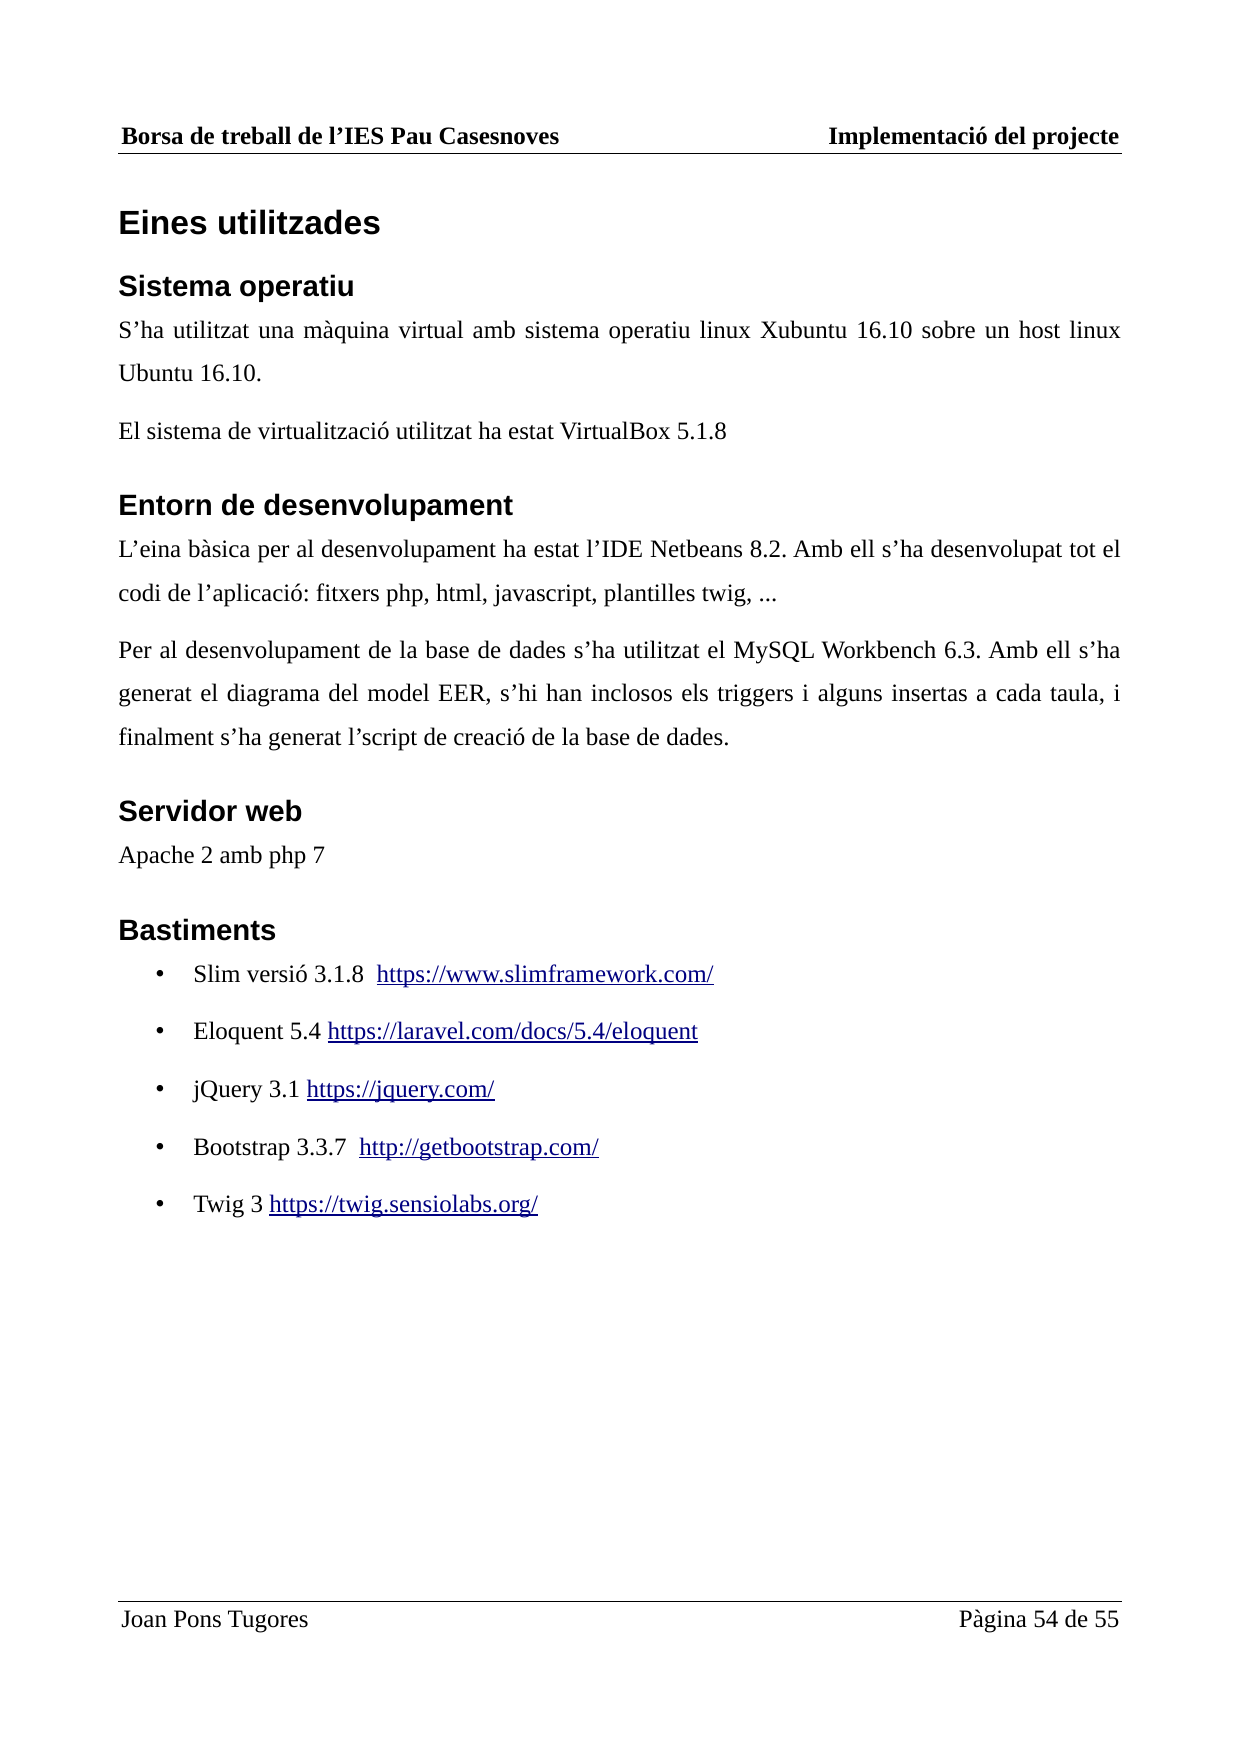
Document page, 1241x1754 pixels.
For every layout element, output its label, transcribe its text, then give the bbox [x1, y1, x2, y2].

subtitle Servidor web [118, 794, 1122, 828]
subtitle Entorn de desenvolupament [118, 488, 1122, 522]
list jQuery 3.1 https://jquery.com/ [156, 1074, 1122, 1103]
text El sistema de virtualització utilitzat ha estat VirtualBox 5.1.8 [118, 416, 1122, 445]
text Per al desenvolupament de la base de dades s’ha utilitzat el MySQL Workbench 6.3. Amb ell s’ha generat el diagrama del model EER, s’hi han inclosos els triggers i alguns insertas a cada taula, i finalment s’ha generat l’script de creació de la base de dades. [118, 635, 1122, 750]
text S’ha utilitzat una màquina virtual amb sistema operatiu linux Xubuntu 16.10 sobre un host linux Ubuntu 16.10. [118, 315, 1122, 387]
list Eloquent 5.4 https://laravel.com/docs/5.4/eloquent [156, 1016, 1122, 1045]
text Apache 2 amb php 7 [118, 840, 1122, 869]
list Slim versió 3.1.8 https://www.slimframework.com/ [156, 959, 1122, 987]
subtitle Eines utilitzades [118, 203, 1122, 242]
list Twig 3 https://twig.sensiolabs.org/ [156, 1189, 1122, 1218]
text L’eina bàsica per al desenvolupament ha estat l’IDE Netbeans 8.2. Amb ell s’ha desenvolupat tot el codi de l’aplicació: fitxers php, html, javascript, plantilles twig, ... [118, 534, 1122, 606]
subtitle Sistema operatiu [118, 269, 1122, 303]
subtitle Bastiments [118, 912, 1122, 946]
list Bootstrap 3.3.7 http://getbootstrap.com/ [156, 1132, 1122, 1161]
